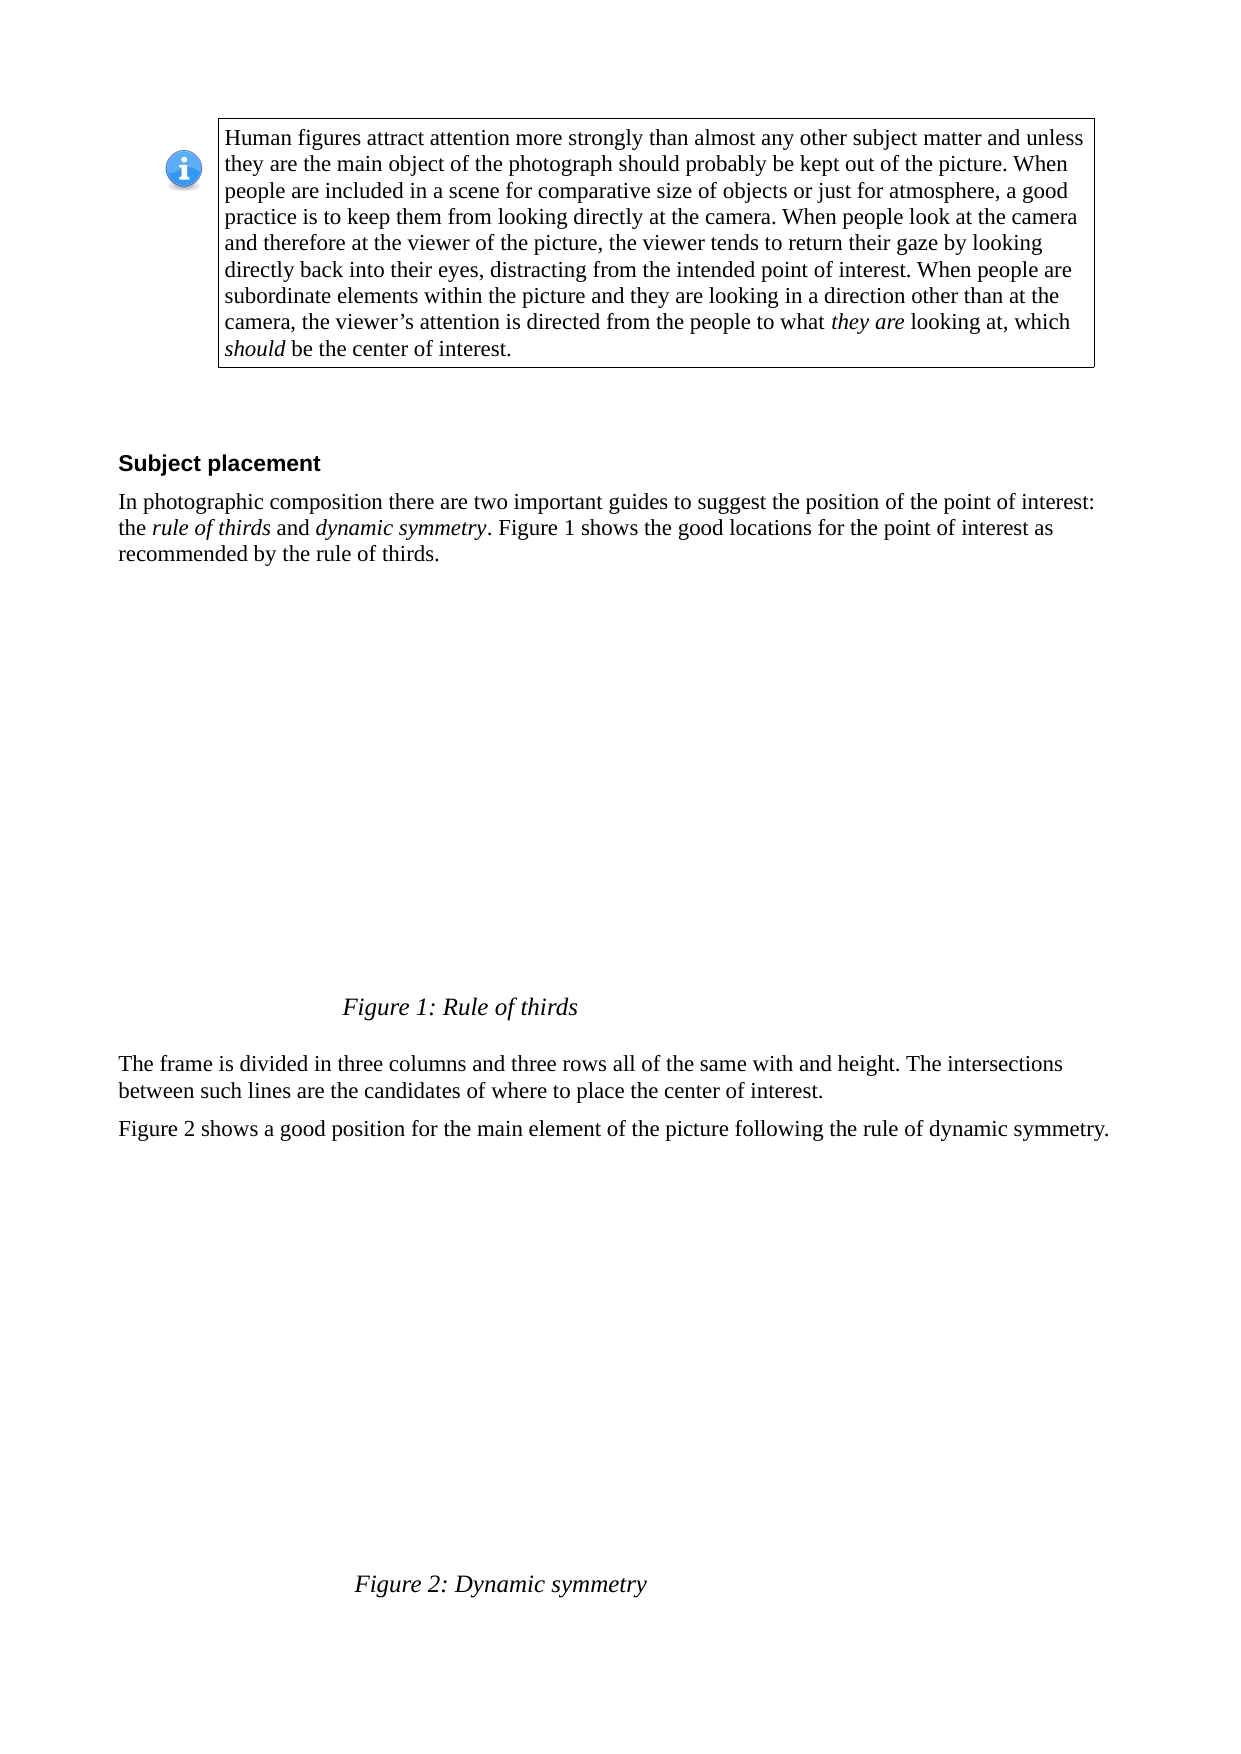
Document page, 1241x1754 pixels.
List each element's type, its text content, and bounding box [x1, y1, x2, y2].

text The frame is divided in three columns and three rows all of the same with and height. The intersections between such lines are the candidates of where to place the center of interest. [118, 579, 1122, 1103]
picture [163, 150, 204, 191]
text Figure 2: Dynamic symmetry [354, 1170, 886, 1598]
subtitle Subject placement [118, 450, 1122, 476]
text [354, 1157, 886, 1170]
text In photographic composition there are two important guides to suggest the position of the point of interest: the rule of thirds and dynamic symmetry. Figure 1 shows the good locations for the point of interest as recommended by the rule of thirds. [118, 488, 1122, 567]
text Figure 1: Rule of thirds [342, 593, 874, 1021]
table_header [149, 118, 218, 367]
table_header Human figures attract attention more strongly than almost any other subject matter and unless they are the main object of the photograph should probably be kept out of the picture. When people are included in a scene for comparative size of objects or just for atmosphere, a good practice is to keep them from looking directly at the camera. When people look at the camera and therefore at the viewer of the picture, the viewer tends to return their gaze by looking directly back into their eyes, distracting from the intended point of interest. When people are subordinate elements within the picture and they are looking in a direction other than at the camera, the viewer’s attention is directed from the people to what they are looking at, which should be the center of interest. [219, 119, 1094, 367]
text Figure 2 shows a good position for the main element of the picture following the rule of dynamic symmetry. [118, 1116, 1122, 1142]
